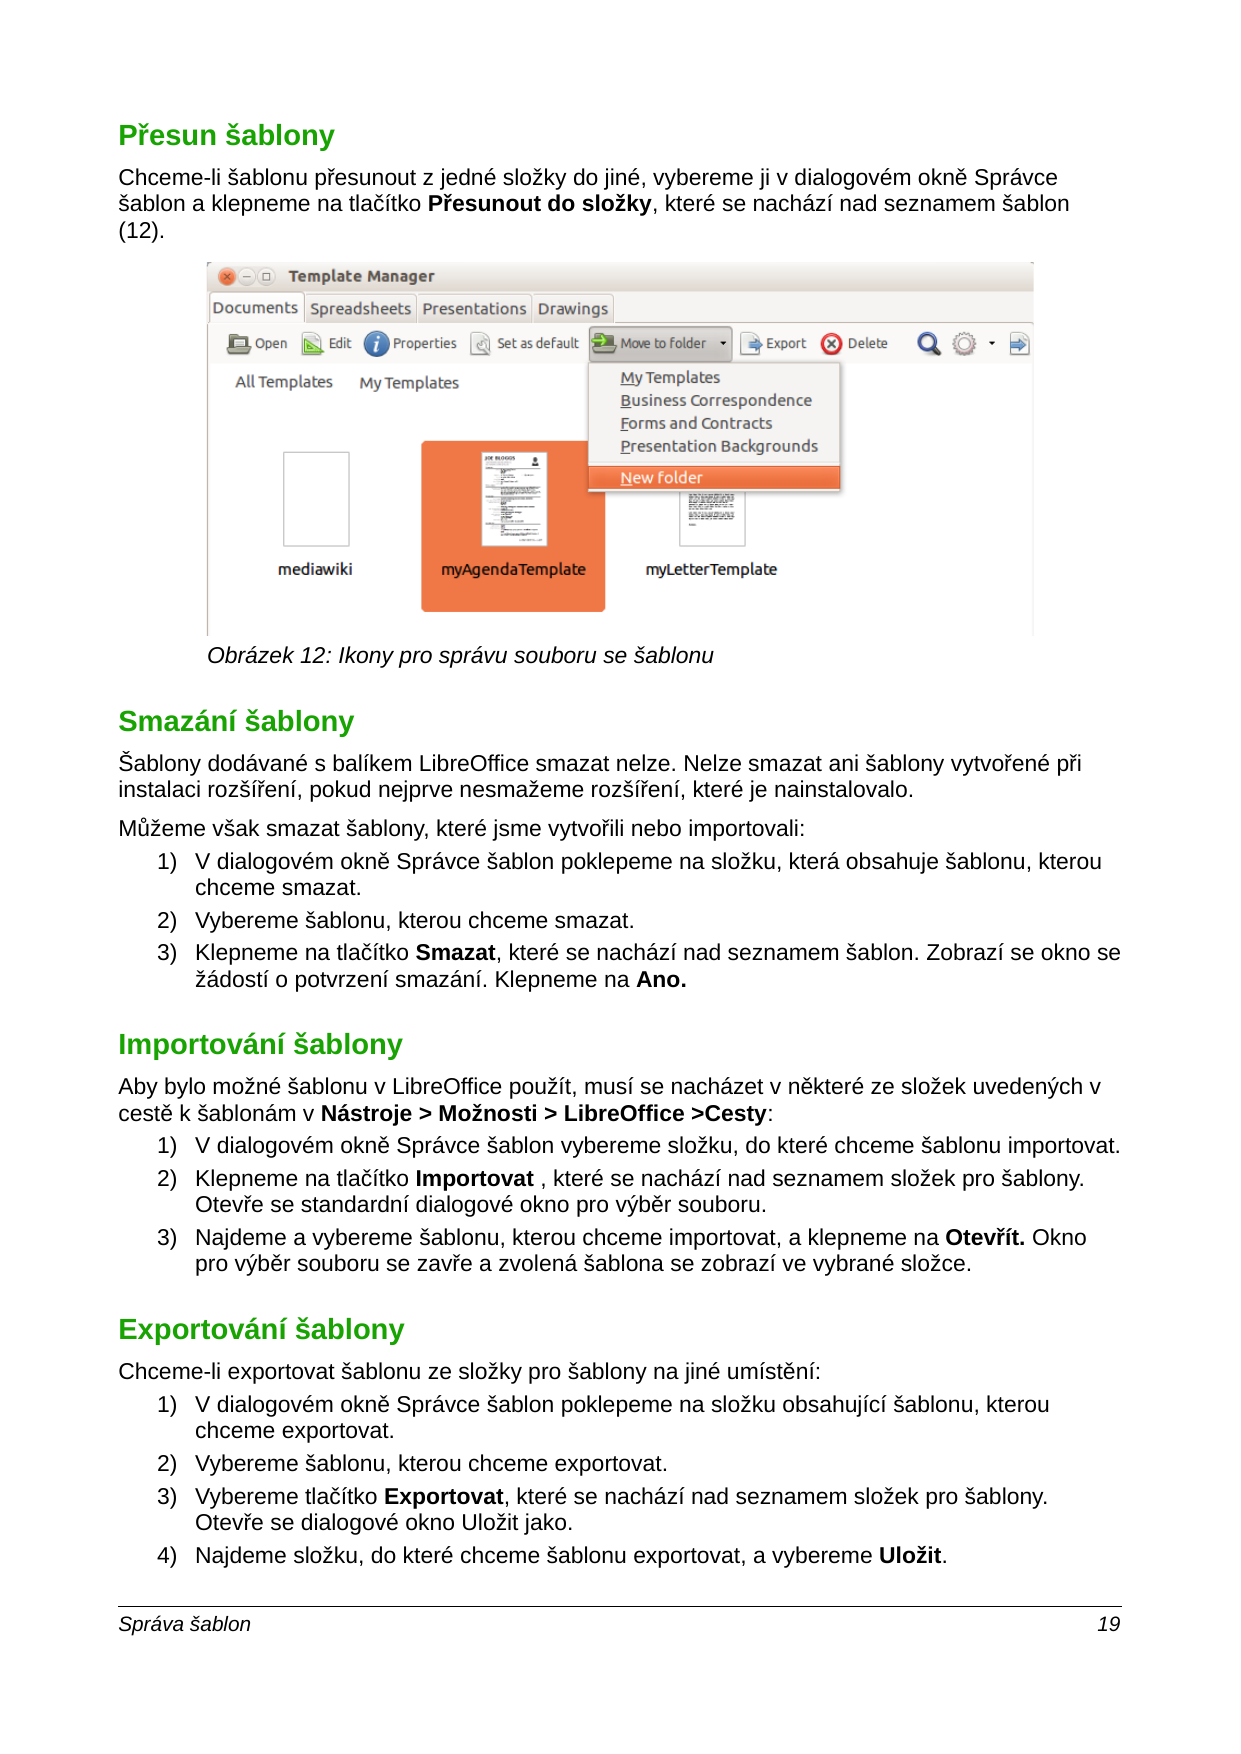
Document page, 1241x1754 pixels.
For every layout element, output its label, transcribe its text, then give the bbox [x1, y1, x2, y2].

list Vybereme šablonu, kterou chceme smazat. [177, 907, 1122, 933]
text Šablony dodávané s balíkem LibreOffice smazat nelze. Nelze smazat ani šablony vytvořené při instalaci rozšíření, pokud nejprve nesmažeme rozšíření, které je nainstalovalo. [118, 749, 1122, 802]
picture [206, 262, 1034, 636]
list V dialogovém okně Správce šablon vybereme složku, do které chceme šablonu importovat. [177, 1132, 1122, 1159]
list Najdeme a vybereme šablonu, kterou chceme importovat, a klepneme na Otevřít. Okno pro výběr souboru se zavře a zvolená šablona se zobrazí ve vybrané složce. [177, 1224, 1122, 1277]
list Klepneme na tlačítko Importovat , které se nachází nad seznamem složek pro šablony. Otevře se standardní dialogové okno pro výběr souboru. [177, 1165, 1122, 1218]
subtitle Exportování šablony [118, 1312, 1122, 1346]
list Vybereme tlačítko Exportovat, které se nachází nad seznamem složek pro šablony. Otevře se dialogové okno Uložit jako. [177, 1483, 1122, 1535]
list Chceme-li šablonu přesunout z jedné složky do jiné, vybereme ji v dialogovém okně Správce šablon a klepneme na tlačítko Přesunout do složky, které se nachází nad seznamem šablon (obrázek 12). [118, 164, 1122, 243]
list Chceme-li exportovat šablonu ze složky pro šablony na jiné umístění: [118, 1358, 1122, 1384]
list Klepneme na tlačítko Smazat, které se nachází nad seznamem šablon. Zobrazí se okno se žádostí o potvrzení smazání. Klepneme na Ano. [177, 939, 1122, 992]
subtitle Přesun šablony [118, 118, 1122, 152]
subtitle Importování šablony [118, 1027, 1122, 1061]
list V dialogovém okně Správce šablon poklepeme na složku, která obsahuje šablonu, kterou chceme smazat. [177, 848, 1122, 900]
list V dialogovém okně Správce šablon poklepeme na složku obsahující šablonu, kterou chceme exportovat. [177, 1391, 1122, 1444]
subtitle Smazání šablony [118, 704, 1122, 737]
list Aby bylo možné šablonu v LibreOffice použít, musí se nacházet v některé ze složek uvedených v cestě k šablonám v Nástroje > Možnosti > LibreOffice >Cesty: [118, 1073, 1122, 1126]
list Najdeme složku, do které chceme šablonu exportovat, a vybereme Uložit. [177, 1542, 1122, 1568]
list Vybereme šablonu, kterou chceme exportovat. [177, 1450, 1122, 1476]
text Obrázek 12: Ikony pro správu souboru se šablonu [207, 642, 1033, 668]
list Můžeme však smazat šablony, které jsme vytvořili nebo importovali: [118, 815, 1122, 841]
